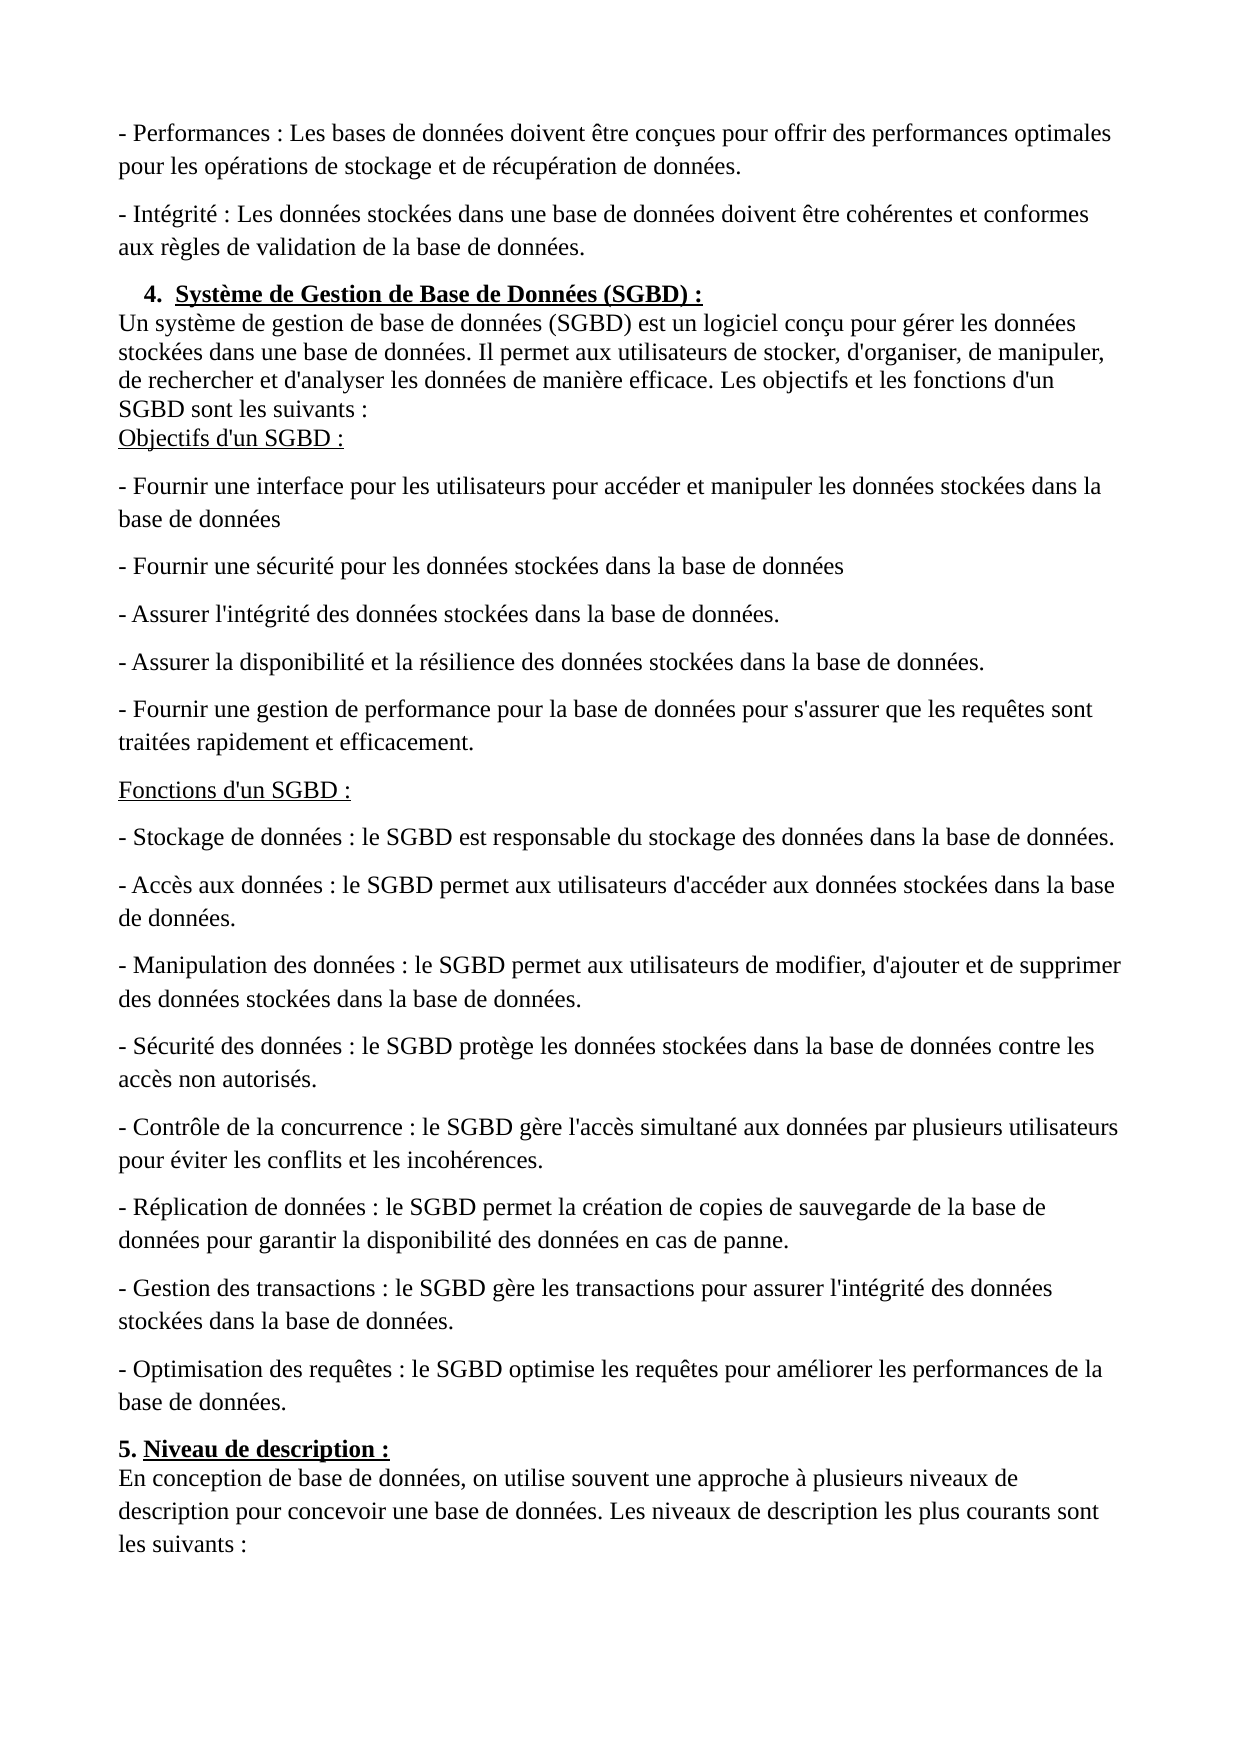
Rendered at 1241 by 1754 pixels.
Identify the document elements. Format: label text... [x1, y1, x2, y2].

text  4. Système de Gestion de Base de Données (SGBD) : [118, 279, 1122, 308]
text 5. Niveau de description : [118, 1434, 1122, 1463]
text - Stockage de données : le SGBD est responsable du stockage des données dans la base de données. [118, 822, 1122, 851]
text - Accès aux données : le SGBD permet aux utilisateurs d'accéder aux données stockées dans la base de données. [118, 870, 1122, 932]
text En conception de base de données, on utilise souvent une approche à plusieurs niveaux de description pour concevoir une base de données. Les niveaux de description les plus courants sont les suivants : [118, 1463, 1122, 1558]
text - Gestion des transactions : le SGBD gère les transactions pour assurer l'intégrité des données stockées dans la base de données. [118, 1273, 1122, 1335]
text - Fournir une sécurité pour les données stockées dans la base de données [118, 551, 1122, 580]
text - Intégrité : Les données stockées dans une base de données doivent être cohérentes et conformes aux règles de validation de la base de données. [118, 199, 1122, 261]
text - Fournir une interface pour les utilisateurs pour accéder et manipuler les données stockées dans la base de données [118, 471, 1122, 532]
text - Fournir une gestion de performance pour la base de données pour s'assurer que les requêtes sont traitées rapidement et efficacement. [118, 694, 1122, 756]
text - Sécurité des données : le SGBD protège les données stockées dans la base de données contre les accès non autorisés. [118, 1031, 1122, 1093]
text Un système de gestion de base de données (SGBD) est un logiciel conçu pour gérer les données stockées dans une base de données. Il permet aux utilisateurs de stocker, d'organiser, de manipuler, de rechercher et d'analyser les données de manière efficace. Les objectifs et les fonctions d'un SGBD sont les suivants : [118, 308, 1122, 423]
text Objectifs d'un SGBD : [118, 423, 1122, 452]
text - Assurer l'intégrité des données stockées dans la base de données. [118, 599, 1122, 628]
text - Contrôle de la concurrence : le SGBD gère l'accès simultané aux données par plusieurs utilisateurs pour éviter les conflits et les incohérences. [118, 1112, 1122, 1174]
text - Assurer la disponibilité et la résilience des données stockées dans la base de données. [118, 647, 1122, 675]
text - Réplication de données : le SGBD permet la création de copies de sauvegarde de la base de données pour garantir la disponibilité des données en cas de panne. [118, 1192, 1122, 1254]
text - Optimisation des requêtes : le SGBD optimise les requêtes pour améliorer les performances de la base de données. [118, 1354, 1122, 1416]
text Fonctions d'un SGBD : [118, 775, 1122, 803]
text - Manipulation des données : le SGBD permet aux utilisateurs de modifier, d'ajouter et de supprimer des données stockées dans la base de données. [118, 951, 1122, 1012]
text - Performances : Les bases de données doivent être conçues pour offrir des performances optimales pour les opérations de stockage et de récupération de données. [118, 118, 1122, 180]
